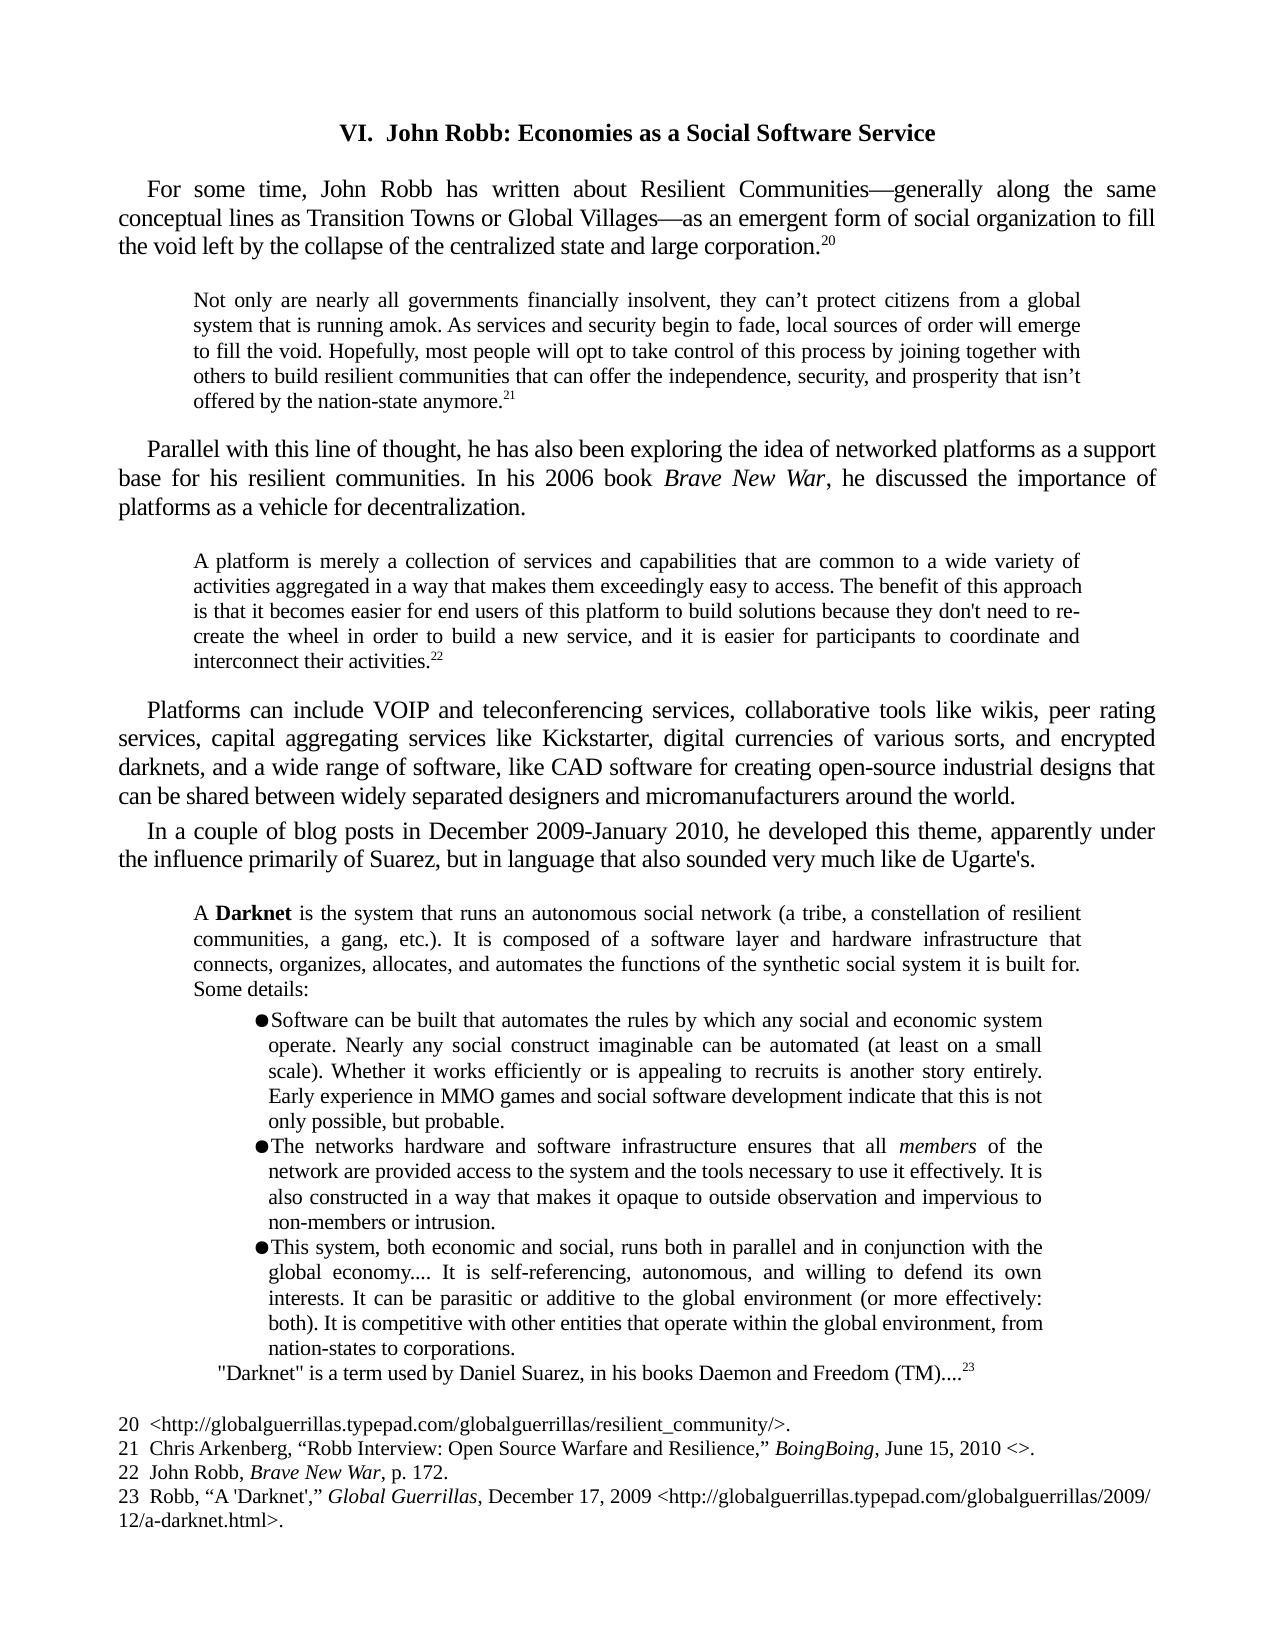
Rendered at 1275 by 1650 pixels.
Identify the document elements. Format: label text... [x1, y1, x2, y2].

text "Darknet" is a term used by Daniel Suarez, in his books Daemon and Freedom (TM).... [193, 1360, 1082, 1385]
title VI. John Robb: Economies as a Social Software Service [118, 118, 1157, 147]
text John Robb, Brave New War, p. 172. [118, 1460, 1157, 1484]
text Not only are nearly all governments financially insolvent, they can’t protect citizens from a global system that is running amok. As services and security begin to fade, local sources of order will emerge to fill the void. Hopefully, most people will opt to take control of this process by joining together with others to build resilient communities that can offer the independence, security, and prosperity that isn’t offered by the nation-state anymore. [193, 287, 1082, 413]
text A platform is merely a collection of services and capabilities that are common to a wide variety of activities aggregated in a way that makes them exceedingly easy to access. The benefit of this approach is that it becomes easier for end users of this platform to build solutions because they don't need to re-create the wheel in order to build a new service, and it is easier for participants to coordinate and interconnect their activities. [193, 548, 1082, 674]
list Software can be built that automates the rules by which any social and economic system operate. Nearly any social construct imaginable can be automated (at least on a small scale). Whether it works efficiently or is appealing to recruits is another story entirely. Early experience in MMO games and social software development indicate that this is not only possible, but probable. [253, 1007, 1043, 1133]
text Robb, “A 'Darknet',” Global Guerrillas, December 17, 2009 <http://globalguerrillas.typepad.com/globalguerrillas/2009/ 12/a-darknet.html>. [118, 1484, 1157, 1532]
text Platforms can include VOIP and teleconferencing services, collaborative tools like wikis, peer rating services, capital aggregating services like Kickstarter, digital currencies of various sorts, and encrypted darknets, and a wide range of software, like CAD software for creating open-source industrial designs that can be shared between widely separated designers and micromanufacturers around the world. [118, 695, 1157, 810]
list The networks hardware and software infrastructure ensures that all members of the network are provided access to the system and the tools necessary to use it effectively. It is also constructed in a way that makes it opaque to outside observation and impervious to non-members or intrusion. [253, 1133, 1043, 1234]
text In a couple of blog posts in December 2009-January 2010, he developed this theme, apparently under the influence primarily of Suarez, but in language that also sounded very much like de Ugarte's. [118, 816, 1157, 873]
text A Darknet is the system that runs an autonomous social network (a tribe, a constellation of resilient communities, a gang, etc.). It is composed of a software layer and hardware infrastructure that connects, organizes, allocates, and automates the functions of the synthetic social system it is built for. Some details: [193, 900, 1082, 1001]
list This system, both economic and social, runs both in parallel and in conjunction with the global economy.... It is self-referencing, autonomous, and willing to defend its own interests. It can be parasitic or additive to the global environment (or more effectively: both). It is competitive with other entities that operate within the global environment, from nation-states to corporations. [253, 1234, 1043, 1360]
text Chris Arkenberg, “Robb Interview: Open Source Warfare and Resilience,” BoingBoing, June 15, 2010 <>. [118, 1436, 1157, 1460]
text For some time, John Robb has written about Resilient Communities—generally along the same conceptual lines as Transition Towns or Global Villages—as an emergent form of social organization to fill the void left by the collapse of the centralized state and large corporation. [118, 174, 1157, 260]
text Parallel with this line of thought, he has also been exploring the idea of networked platforms as a support base for his resilient communities. In his 2006 book Brave New War, he discussed the importance of platforms as a vehicle for decentralization. [118, 434, 1157, 521]
text <http://globalguerrillas.typepad.com/globalguerrillas/resilient_community/>. [118, 1412, 1157, 1436]
